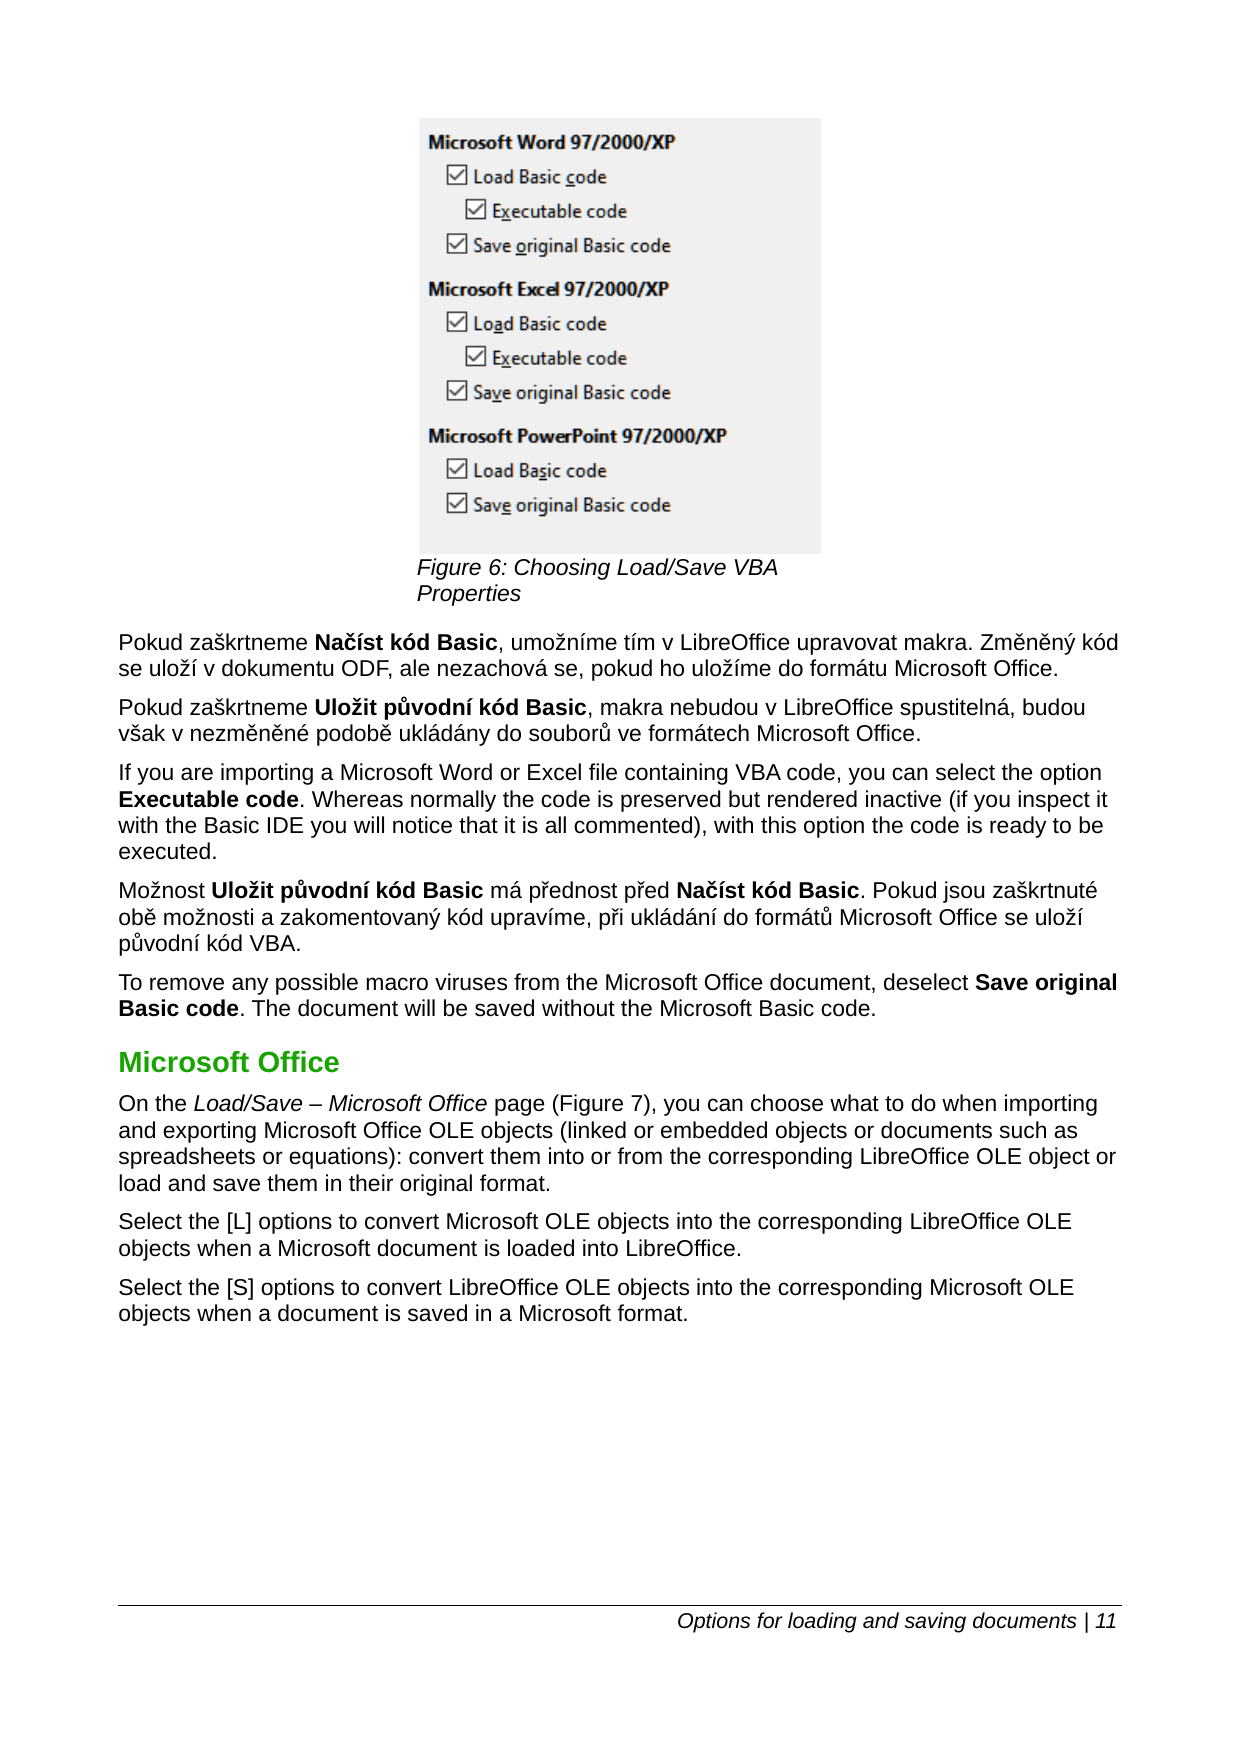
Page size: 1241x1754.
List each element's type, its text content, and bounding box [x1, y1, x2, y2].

text To remove any possible macro viruses from the Microsoft Office document, deselect Save original Basic code. The document will be saved without the Microsoft Basic code. [118, 969, 1122, 1021]
text Možnost Uložit původní kód Basic má přednost před Načíst kód Basic. Pokud jsou zaškrtnuté obě možnosti a zakomentovaný kód upravíme, při ukládání do formátů Microsoft Office se uloží původní kód VBA. [118, 877, 1122, 956]
text On the Load/Save – Microsoft Office page (Figure 7), you can choose what to do when importing and exporting Microsoft Office OLE objects (linked or embedded objects or documents such as spreadsheets or equations): convert them into or from the corresponding LibreOffice OLE object or load and save them in their original format. [118, 1090, 1122, 1196]
text Pokud zaškrtneme Uložit původní kód Basic, makra nebudou v LibreOffice spustitelná, budou však v nezměněné podobě ukládány do souborů ve formátech Microsoft Office. [118, 694, 1122, 747]
subtitle Microsoft Office [118, 1045, 1122, 1079]
text Select the [S] options to convert LibreOffice OLE objects into the corresponding Microsoft OLE objects when a document is saved in a Microsoft format. [118, 1273, 1122, 1326]
picture [419, 118, 821, 554]
text Pokud zaškrtneme Načíst kód Basic, umožníme tím v LibreOffice upravovat makra. Změněný kód se uloží v dokumentu ODF, ale nezachová se, pokud ho uložíme do formátu Microsoft Office. [118, 629, 1122, 682]
text If you are importing a Microsoft Word or Excel file containing VBA code, you can select the option Executable code. Whereas normally the code is preserved but rendered inactive (if you inspect it with the Basic IDE you will notice that it is all commented), with this option the code is ready to be executed. [118, 759, 1122, 865]
text Figure 6: Choosing Load/Save VBA Properties [417, 118, 824, 607]
text Select the [L] options to convert Microsoft OLE objects into the corresponding LibreOffice OLE objects when a Microsoft document is loaded into LibreOffice. [118, 1208, 1122, 1261]
